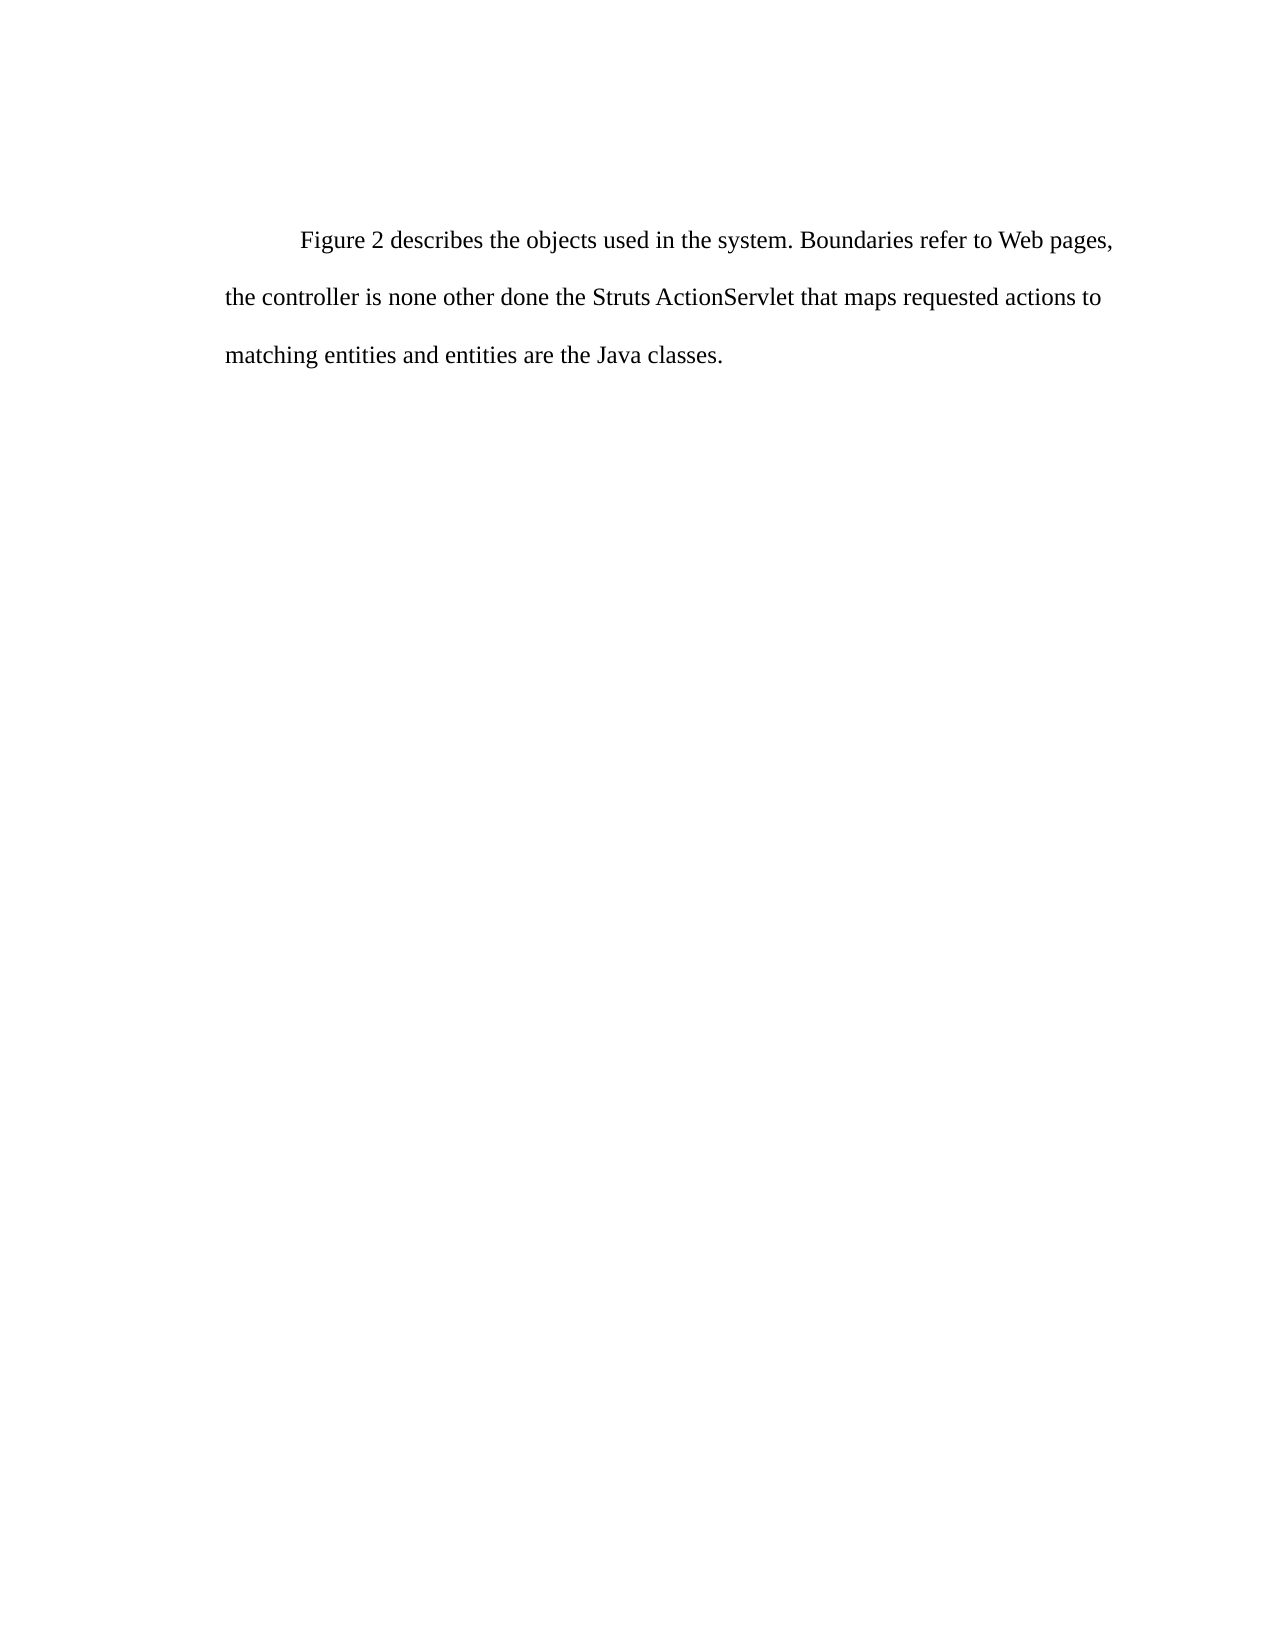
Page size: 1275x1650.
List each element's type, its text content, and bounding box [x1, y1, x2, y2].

text Figure 2 describes the objects used in the system. Boundaries refer to Web pages, the controller is none other done the Struts ActionServlet that maps requested actions to matching entities and entities are the Java classes. [225, 225, 1125, 369]
